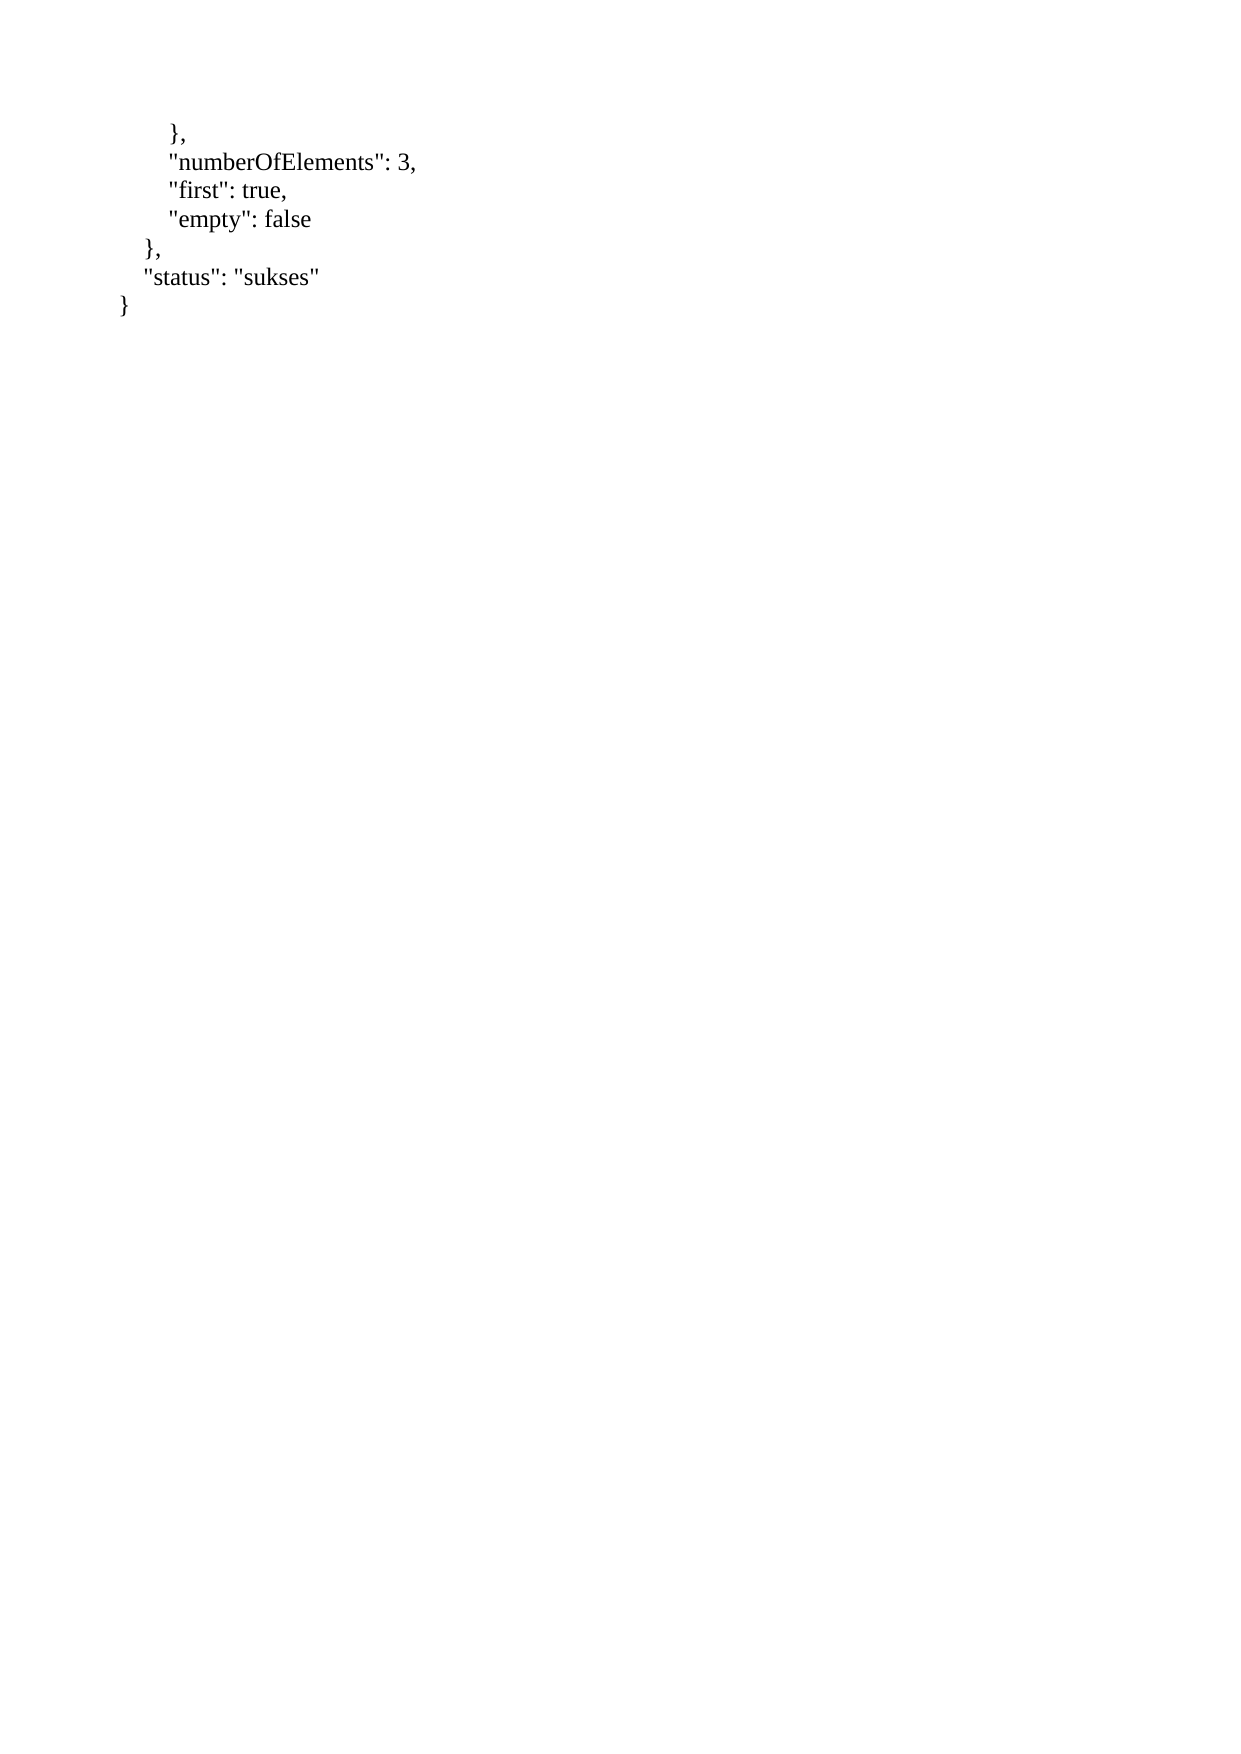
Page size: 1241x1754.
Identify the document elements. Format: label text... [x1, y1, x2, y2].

text "first": true, [118, 176, 1122, 204]
text }, [118, 118, 1122, 147]
text "status": "sukses" [118, 262, 1122, 291]
text "numberOfElements": 3, [118, 147, 1122, 176]
text } [118, 291, 1122, 319]
text "empty": false [118, 204, 1122, 233]
text }, [118, 233, 1122, 262]
